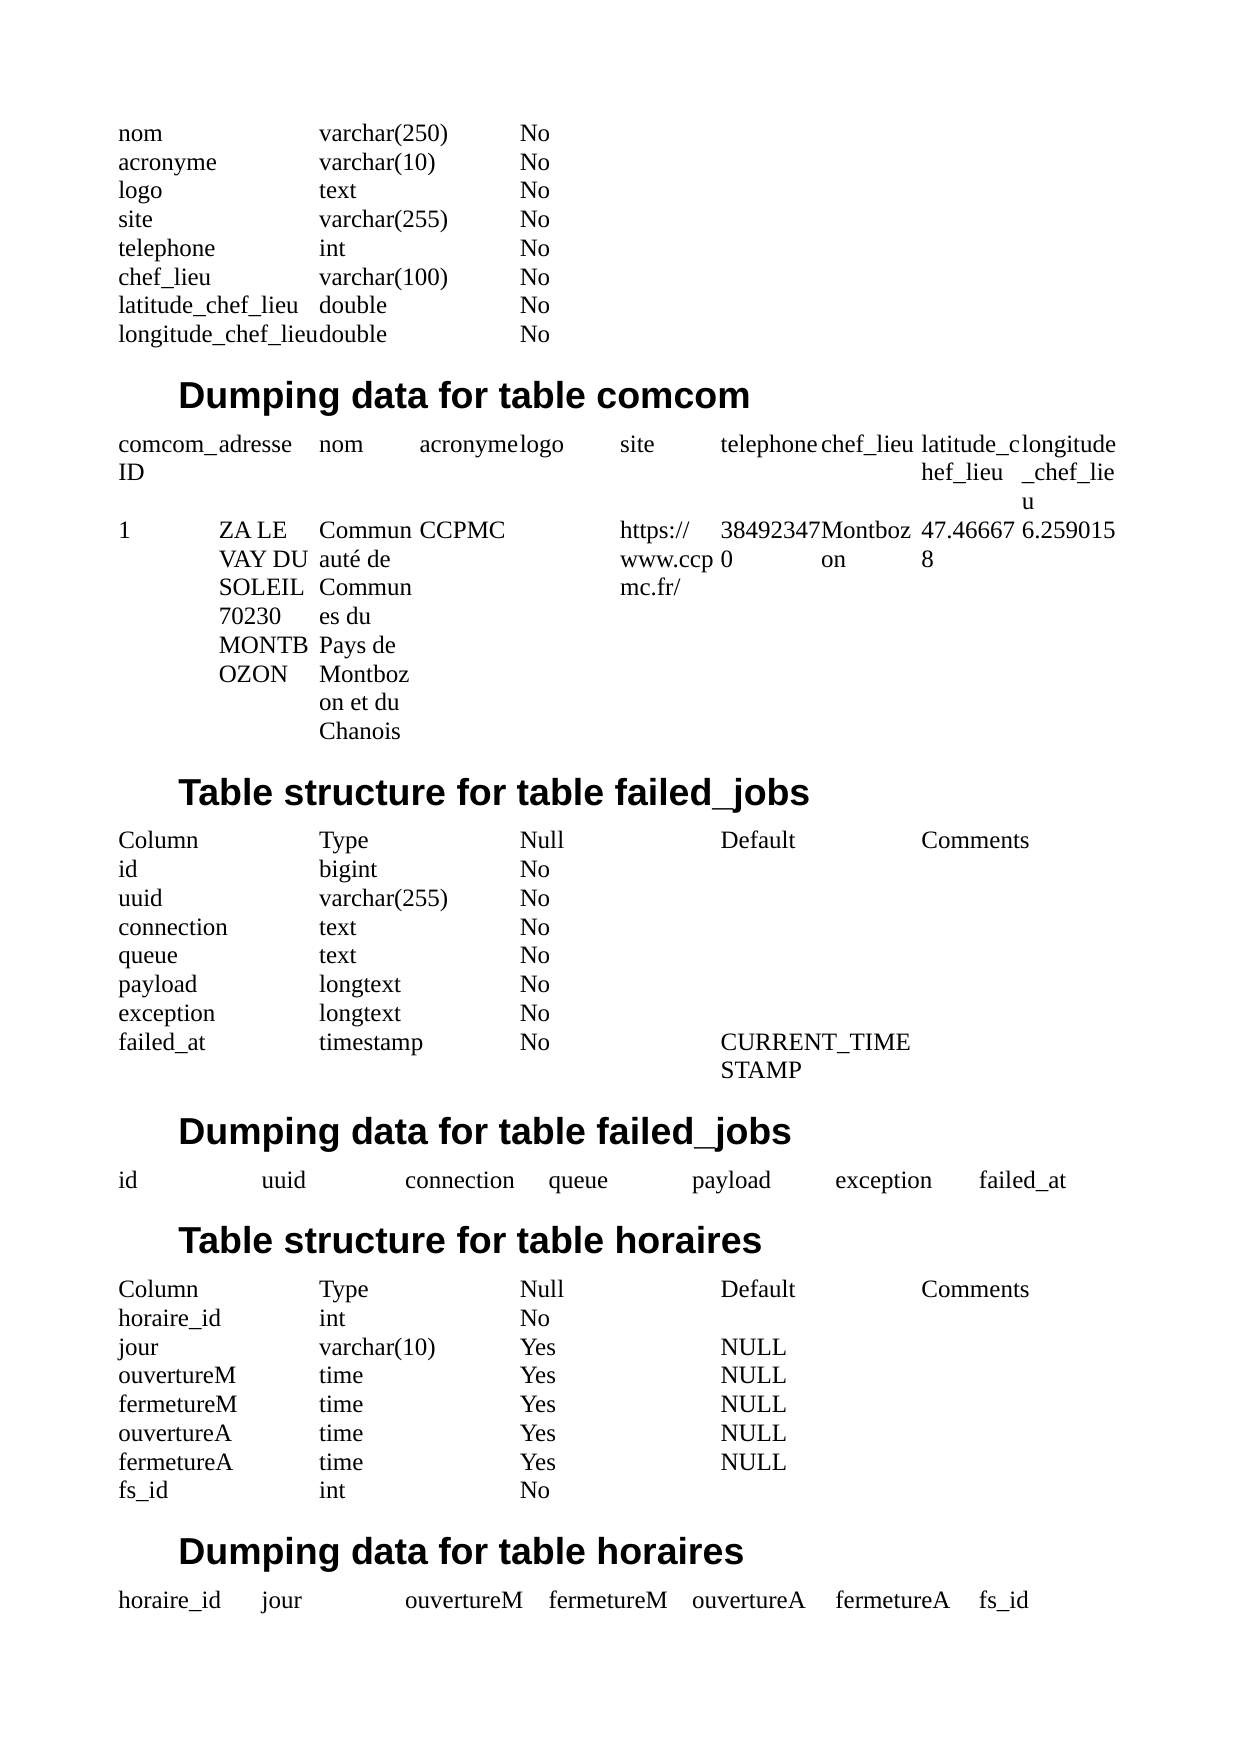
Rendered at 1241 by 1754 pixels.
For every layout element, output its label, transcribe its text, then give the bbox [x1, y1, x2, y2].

table_cell chef_lieu [118, 262, 319, 291]
table_header Column [118, 1274, 319, 1303]
table_cell No [520, 1303, 720, 1332]
table_header exception [835, 1165, 979, 1194]
table_cell double [319, 291, 519, 319]
table_cell [720, 1303, 921, 1332]
table_cell int [319, 1476, 519, 1504]
table_cell varchar(250) [319, 118, 519, 147]
table_header connection [405, 1165, 548, 1194]
subtitle Dumping data for table horaires [118, 1529, 1122, 1572]
table_cell text [319, 912, 519, 941]
table_header ouvertureA [692, 1585, 835, 1614]
table_cell No [520, 998, 720, 1027]
subtitle Table structure for table failed_jobs [118, 770, 1122, 813]
table_header Column [118, 826, 319, 854]
table_cell [921, 912, 1122, 941]
table_cell No [520, 1476, 720, 1504]
table_header nom [319, 429, 419, 515]
table_cell time [319, 1361, 519, 1389]
table_cell No [520, 291, 720, 319]
table_cell 6.259015 [1022, 515, 1122, 745]
subtitle Table structure for table horaires [118, 1219, 1122, 1262]
table_cell queue [118, 941, 319, 969]
table_header queue [548, 1165, 692, 1194]
table_cell longtext [319, 969, 519, 998]
table_header latitude_chef_lieu [921, 429, 1022, 515]
table_cell [720, 883, 921, 912]
table_cell site [118, 204, 319, 233]
subtitle Dumping data for table failed_jobs [118, 1109, 1122, 1152]
table_cell text [319, 176, 519, 204]
table_cell double [319, 319, 519, 348]
table_cell NULL [720, 1332, 921, 1361]
table_cell CCPMC [419, 515, 519, 745]
table_cell time [319, 1389, 519, 1418]
table_cell text [319, 941, 519, 969]
table_cell varchar(255) [319, 204, 519, 233]
table_header jour [261, 1585, 405, 1614]
table_cell int [319, 1303, 519, 1332]
table_cell logo [118, 176, 319, 204]
table_cell No [520, 912, 720, 941]
table_cell varchar(10) [319, 147, 519, 176]
table_cell Yes [520, 1389, 720, 1418]
table_cell No [520, 233, 720, 262]
table_cell [720, 1476, 921, 1504]
table_cell [720, 176, 921, 204]
table_cell [921, 1447, 1122, 1476]
table_cell No [520, 204, 720, 233]
table_cell nom [118, 118, 319, 147]
table_cell failed_at [118, 1027, 319, 1084]
table_header Null [520, 1274, 720, 1303]
table_header logo [520, 429, 620, 515]
table_cell [921, 176, 1122, 204]
table_header Type [319, 826, 519, 854]
table_header Default [720, 826, 921, 854]
table_cell [921, 262, 1122, 291]
table_cell Yes [520, 1418, 720, 1447]
table_cell No [520, 883, 720, 912]
table_cell horaire_id [118, 1303, 319, 1332]
table_header ouvertureM [405, 1585, 548, 1614]
table_header longitude_chef_lieu [1022, 429, 1122, 515]
table_cell int [319, 233, 519, 262]
table_cell [720, 912, 921, 941]
table_cell No [520, 854, 720, 883]
table_header chef_lieu [821, 429, 921, 515]
table_cell varchar(10) [319, 1332, 519, 1361]
table_header horaire_id [118, 1585, 261, 1614]
table_cell time [319, 1418, 519, 1447]
table_cell varchar(100) [319, 262, 519, 291]
table_cell 384923470 [720, 515, 821, 745]
table_cell [921, 118, 1122, 147]
table_cell [921, 319, 1122, 348]
table_cell [921, 147, 1122, 176]
table_header fermetureA [835, 1585, 979, 1614]
table_cell 47.466678 [921, 515, 1022, 745]
table_header fermetureM [548, 1585, 692, 1614]
table_cell [720, 854, 921, 883]
table_header adresse [219, 429, 319, 515]
table_cell No [520, 1027, 720, 1084]
table_cell [921, 1332, 1122, 1361]
table_header Null [520, 826, 720, 854]
table_cell [720, 233, 921, 262]
table_header telephone [720, 429, 821, 515]
table_cell No [520, 319, 720, 348]
table_cell Montbozon [821, 515, 921, 745]
table_cell [921, 204, 1122, 233]
table_cell [720, 291, 921, 319]
table_cell No [520, 118, 720, 147]
table_cell time [319, 1447, 519, 1476]
table_header Comments [921, 826, 1122, 854]
table_header site [620, 429, 720, 515]
table_cell [921, 1303, 1122, 1332]
table_cell [921, 1418, 1122, 1447]
table_header Comments [921, 1274, 1122, 1303]
table_cell longtext [319, 998, 519, 1027]
table_cell [921, 883, 1122, 912]
table_cell NULL [720, 1389, 921, 1418]
table_cell No [520, 147, 720, 176]
table_cell [921, 1389, 1122, 1418]
table_cell ZA LE VAY DU SOLEIL 70230 MONTBOZON [219, 515, 319, 745]
table_cell telephone [118, 233, 319, 262]
table_cell [720, 998, 921, 1027]
table_header uuid [261, 1165, 405, 1194]
table_cell [921, 291, 1122, 319]
table_cell [720, 204, 921, 233]
table_cell No [520, 176, 720, 204]
table_cell [921, 1027, 1122, 1084]
table_cell [520, 515, 620, 745]
table_header Default [720, 1274, 921, 1303]
table_header payload [692, 1165, 835, 1194]
table_cell bigint [319, 854, 519, 883]
table_cell connection [118, 912, 319, 941]
table_header fs_id [979, 1585, 1122, 1614]
table_header acronyme [419, 429, 519, 515]
table_cell Communauté de Communes du Pays de Montbozon et du Chanois [319, 515, 419, 745]
table_cell [921, 1361, 1122, 1389]
table_header failed_at [979, 1165, 1122, 1194]
table_header id [118, 1165, 261, 1194]
table_cell jour [118, 1332, 319, 1361]
table_cell [720, 319, 921, 348]
table_cell timestamp [319, 1027, 519, 1084]
table_cell No [520, 262, 720, 291]
table_cell fs_id [118, 1476, 319, 1504]
table_cell payload [118, 969, 319, 998]
table_cell ouvertureM [118, 1361, 319, 1389]
table_cell Yes [520, 1332, 720, 1361]
table_cell fermetureA [118, 1447, 319, 1476]
table_cell acronyme [118, 147, 319, 176]
table_cell ouvertureA [118, 1418, 319, 1447]
table_cell longitude_chef_lieu [118, 319, 319, 348]
table_header Type [319, 1274, 519, 1303]
table_cell No [520, 941, 720, 969]
table_header comcom_ID [118, 429, 218, 515]
table_cell 1 [118, 515, 218, 745]
table_cell CURRENT_TIMESTAMP [720, 1027, 921, 1084]
table_cell [921, 941, 1122, 969]
table_cell NULL [720, 1418, 921, 1447]
table_cell No [520, 969, 720, 998]
table_cell varchar(255) [319, 883, 519, 912]
table_cell NULL [720, 1447, 921, 1476]
table_cell [921, 854, 1122, 883]
table_cell [720, 262, 921, 291]
table_cell exception [118, 998, 319, 1027]
table_cell [921, 1476, 1122, 1504]
table_cell [720, 969, 921, 998]
table_cell [921, 998, 1122, 1027]
table_cell [921, 233, 1122, 262]
table_cell fermetureM [118, 1389, 319, 1418]
table_cell id [118, 854, 319, 883]
table_cell [720, 118, 921, 147]
table_cell https://www.ccpmc.fr/ [620, 515, 720, 745]
table_cell NULL [720, 1361, 921, 1389]
table_cell [720, 941, 921, 969]
table_cell latitude_chef_lieu [118, 291, 319, 319]
table_cell [921, 969, 1122, 998]
subtitle Dumping data for table comcom [118, 373, 1122, 416]
table_cell Yes [520, 1361, 720, 1389]
table_cell [720, 147, 921, 176]
table_cell uuid [118, 883, 319, 912]
table_cell Yes [520, 1447, 720, 1476]
